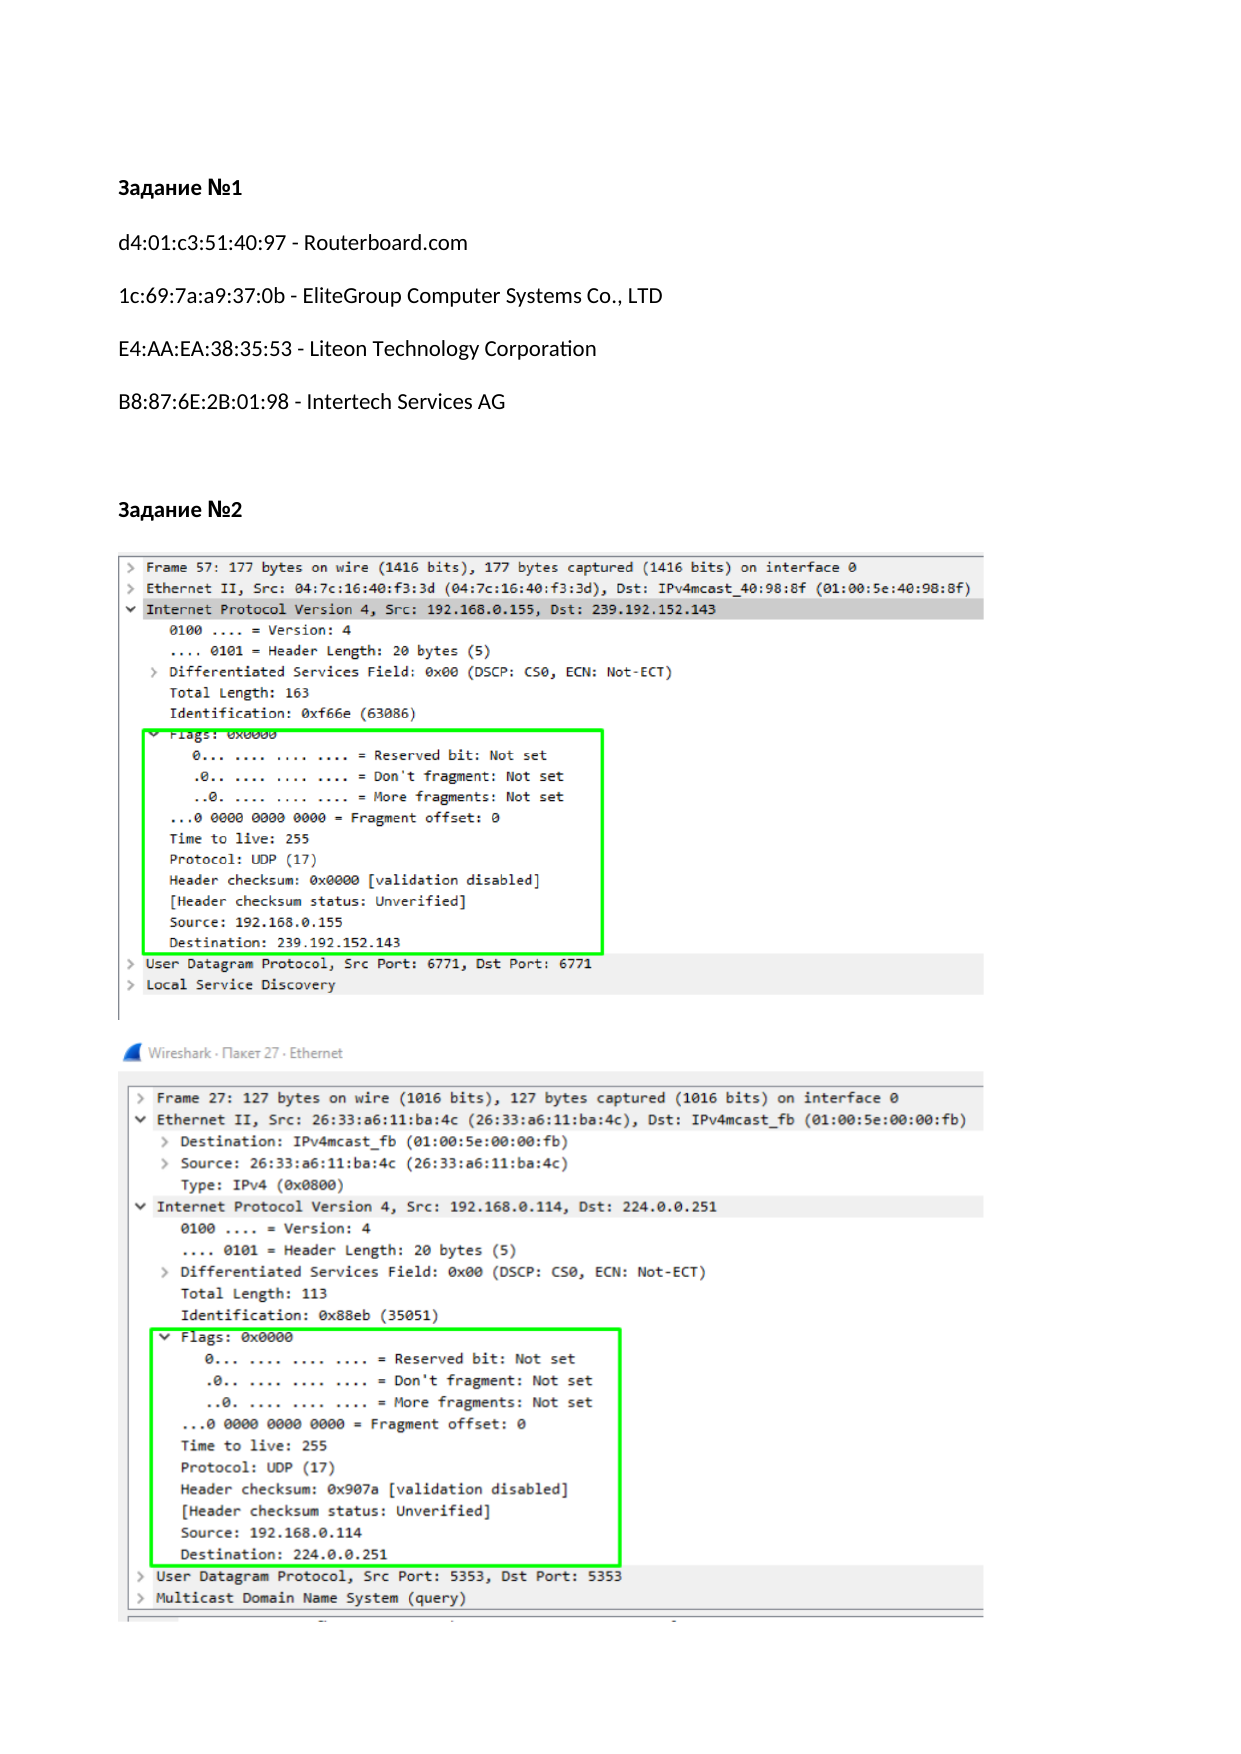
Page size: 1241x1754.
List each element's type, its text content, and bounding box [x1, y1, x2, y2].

text 1c:69:7a:a9:37:0b - EliteGroup Computer Systems Co., LTD [118, 281, 1122, 309]
text E4:AA:EA:38:35:53 - Liteon Technology Corporation [118, 334, 1122, 362]
text Задание №1 [118, 171, 1122, 202]
text d4:01:c3:51:40:97 - Routerboard.com [118, 228, 1122, 256]
text Задание №2 [118, 493, 1122, 1019]
text B8:87:6E:2B:01:98 - Intertech Services AG [118, 387, 1122, 415]
